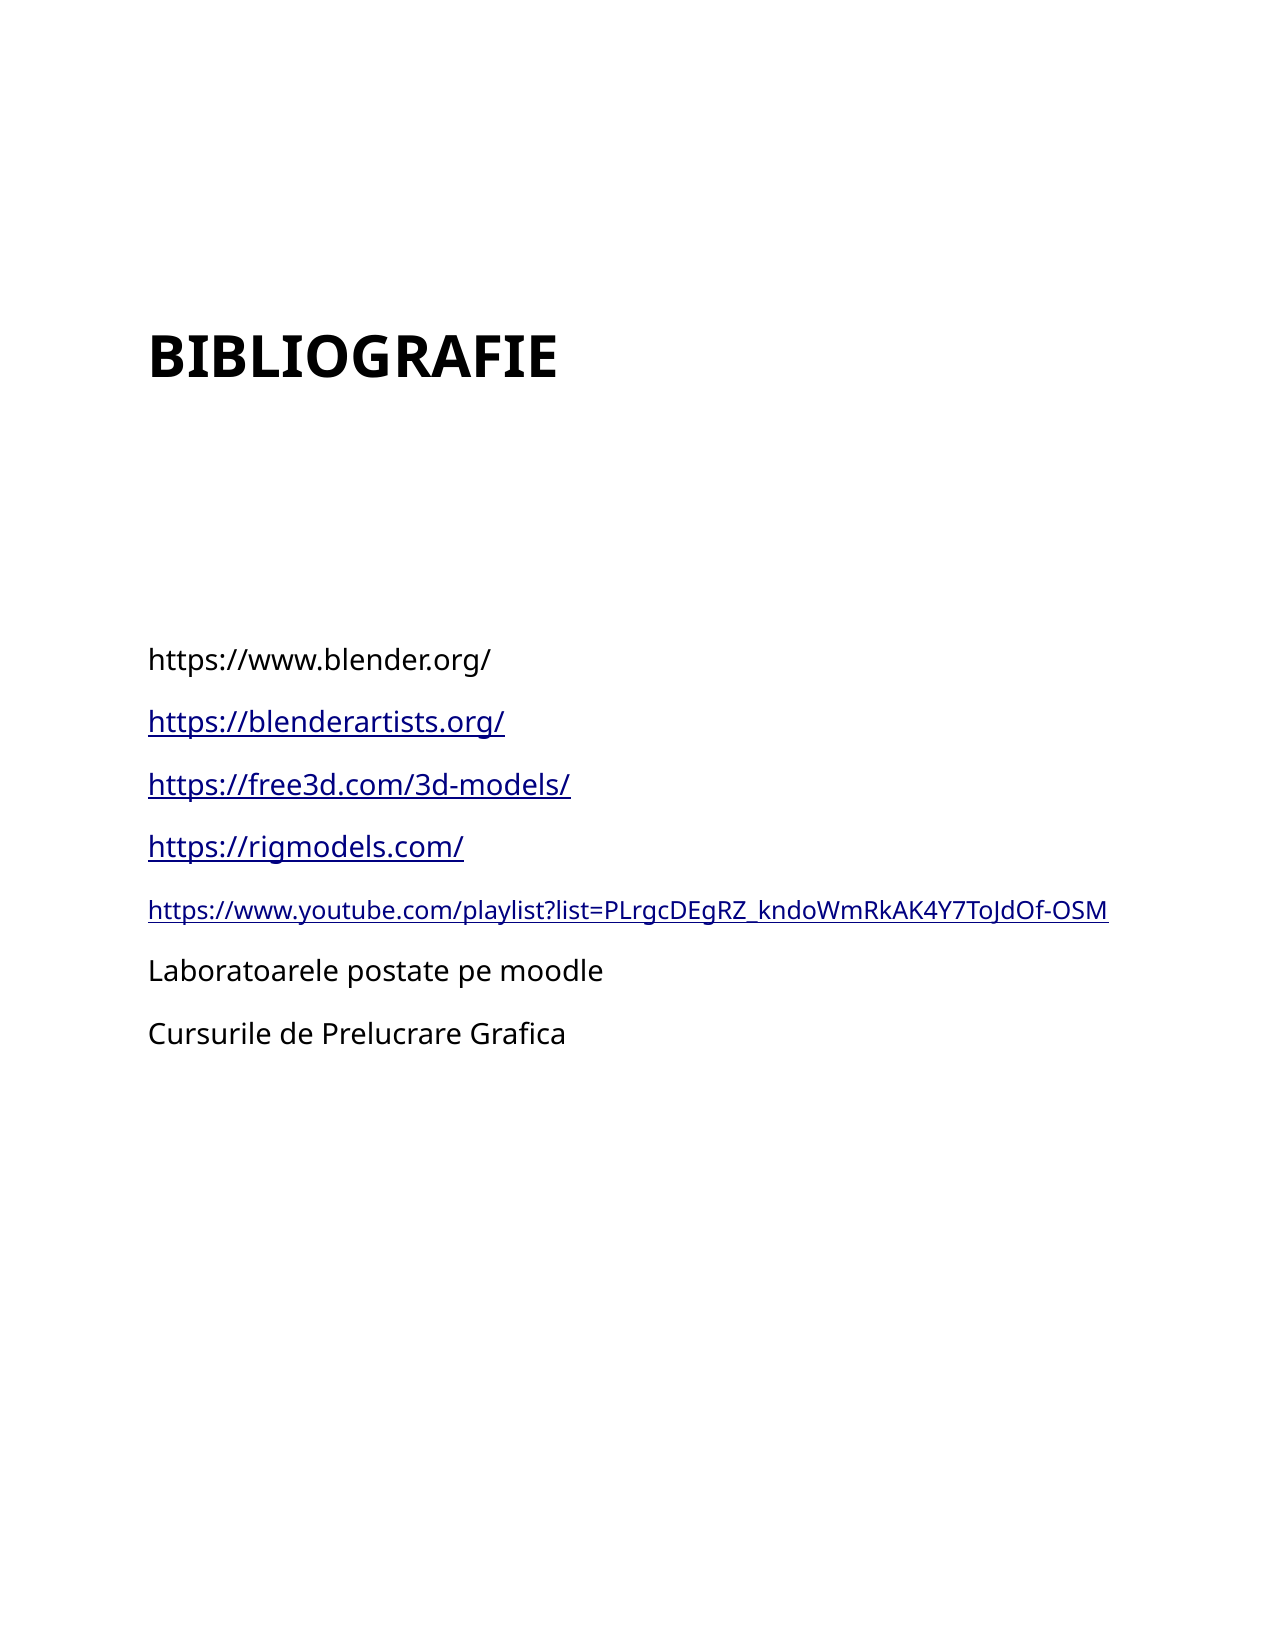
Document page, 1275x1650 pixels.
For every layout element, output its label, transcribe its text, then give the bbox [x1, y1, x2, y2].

text Laboratoarele postate pe moodle [148, 951, 1127, 990]
text Cursurile de Prelucrare Grafica [148, 1013, 1127, 1053]
text BIBLIOGRAFIE [148, 315, 1127, 394]
text https://www.blender.org/ [148, 639, 1127, 679]
text https://blenderartists.org/ [148, 701, 1127, 741]
text https://www.youtube.com/playlist?list=PLrgcDEgRZ_kndoWmRkAK4Y7ToJdOf-OSM [148, 888, 1127, 928]
text https://rigmodels.com/ [148, 826, 1127, 866]
text https://free3d.com/3d-models/ [148, 764, 1127, 803]
